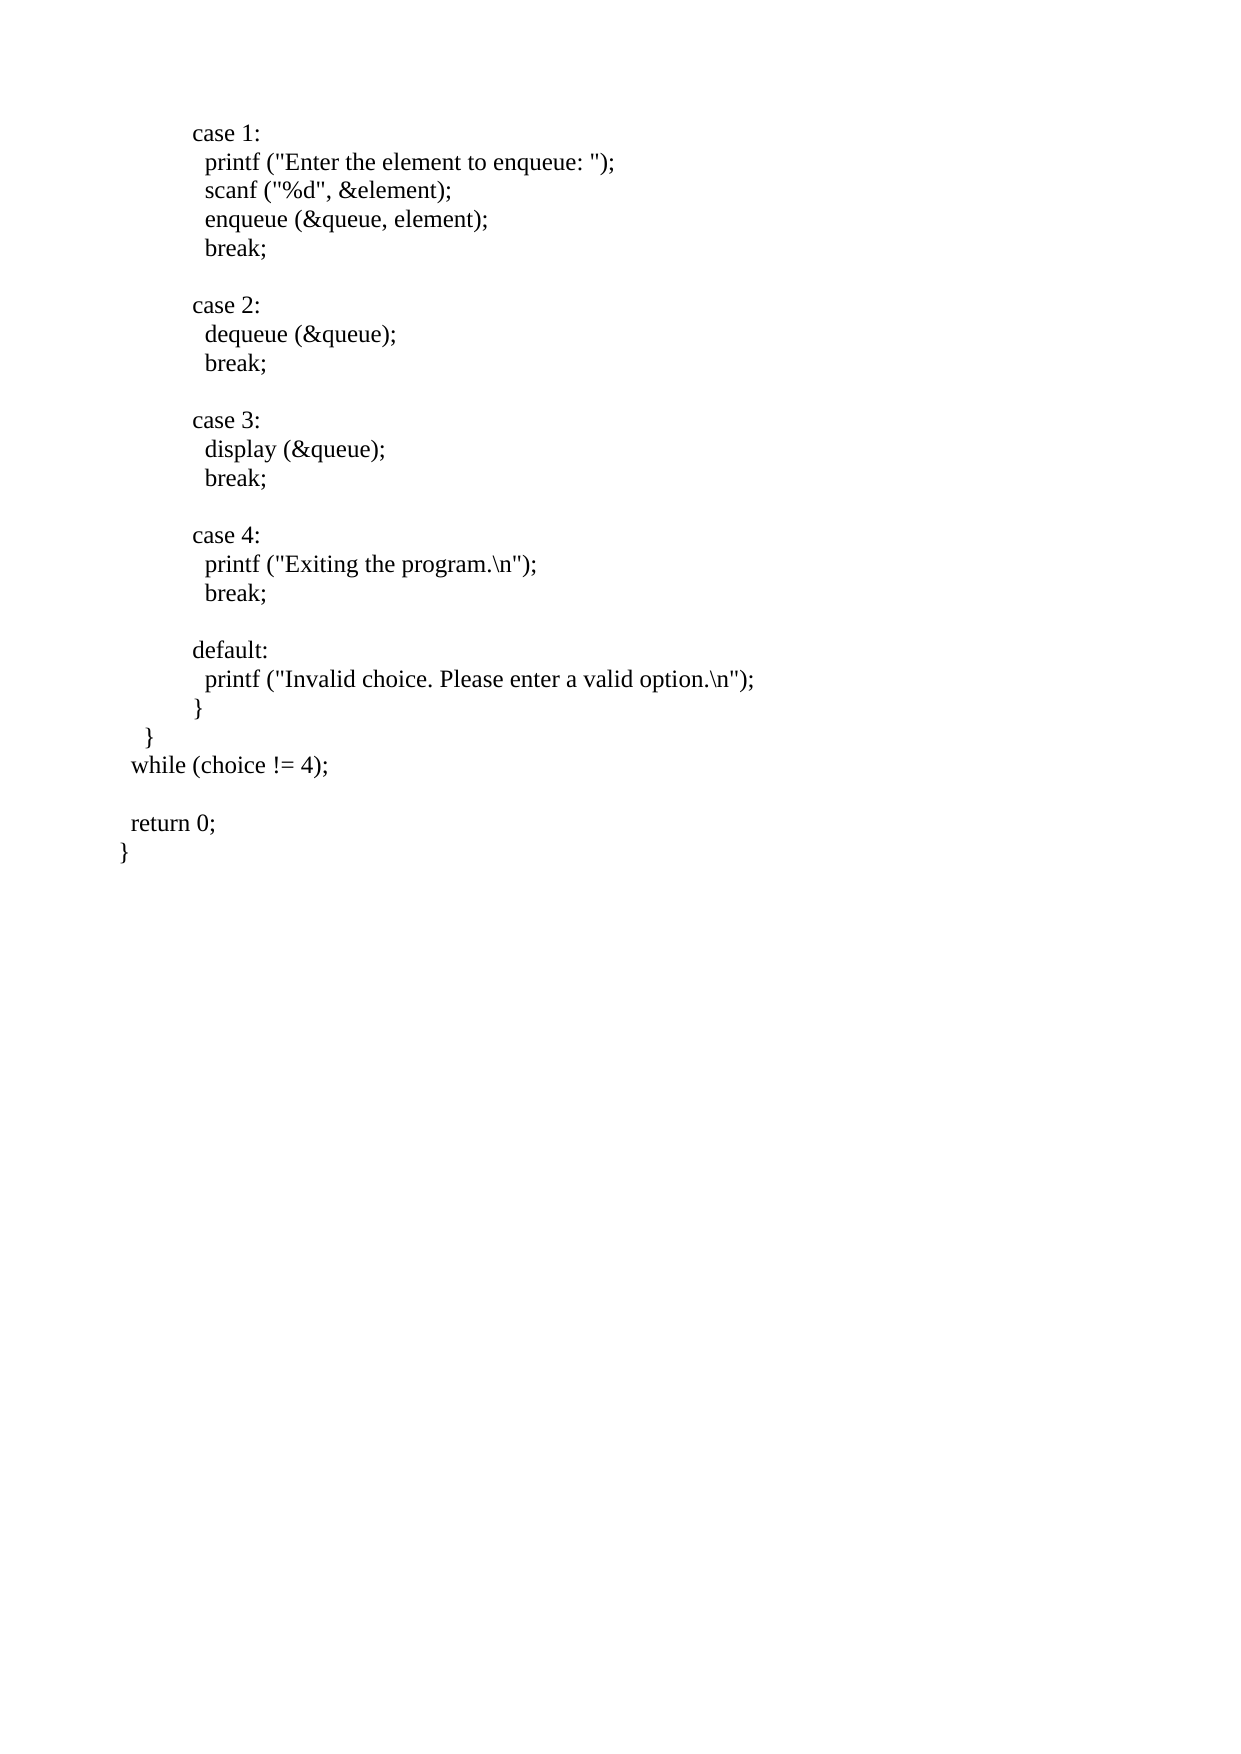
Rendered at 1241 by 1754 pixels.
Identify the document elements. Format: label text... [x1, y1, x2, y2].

text printf ("Invalid choice. Please enter a valid option.\n"); [118, 664, 1122, 693]
text break; [118, 578, 1122, 607]
text case 4: [118, 521, 1122, 549]
text } [118, 722, 1122, 751]
text printf ("Exiting the program.\n"); [118, 549, 1122, 578]
text } [118, 693, 1122, 722]
text default: [118, 636, 1122, 664]
text while (choice != 4); [118, 751, 1122, 779]
text return 0; [118, 808, 1122, 837]
text } [118, 837, 1122, 866]
text break; [118, 463, 1122, 492]
text case 3: [118, 406, 1122, 434]
text display (&queue); [118, 434, 1122, 463]
text case 2: [118, 291, 1122, 319]
text enqueue (&queue, element); [118, 204, 1122, 233]
text printf ("Enter the element to enqueue: "); [118, 147, 1122, 176]
text break; [118, 233, 1122, 262]
text scanf ("%d", &element); [118, 176, 1122, 204]
text break; [118, 348, 1122, 377]
text case 1: [118, 118, 1122, 147]
text dequeue (&queue); [118, 319, 1122, 348]
